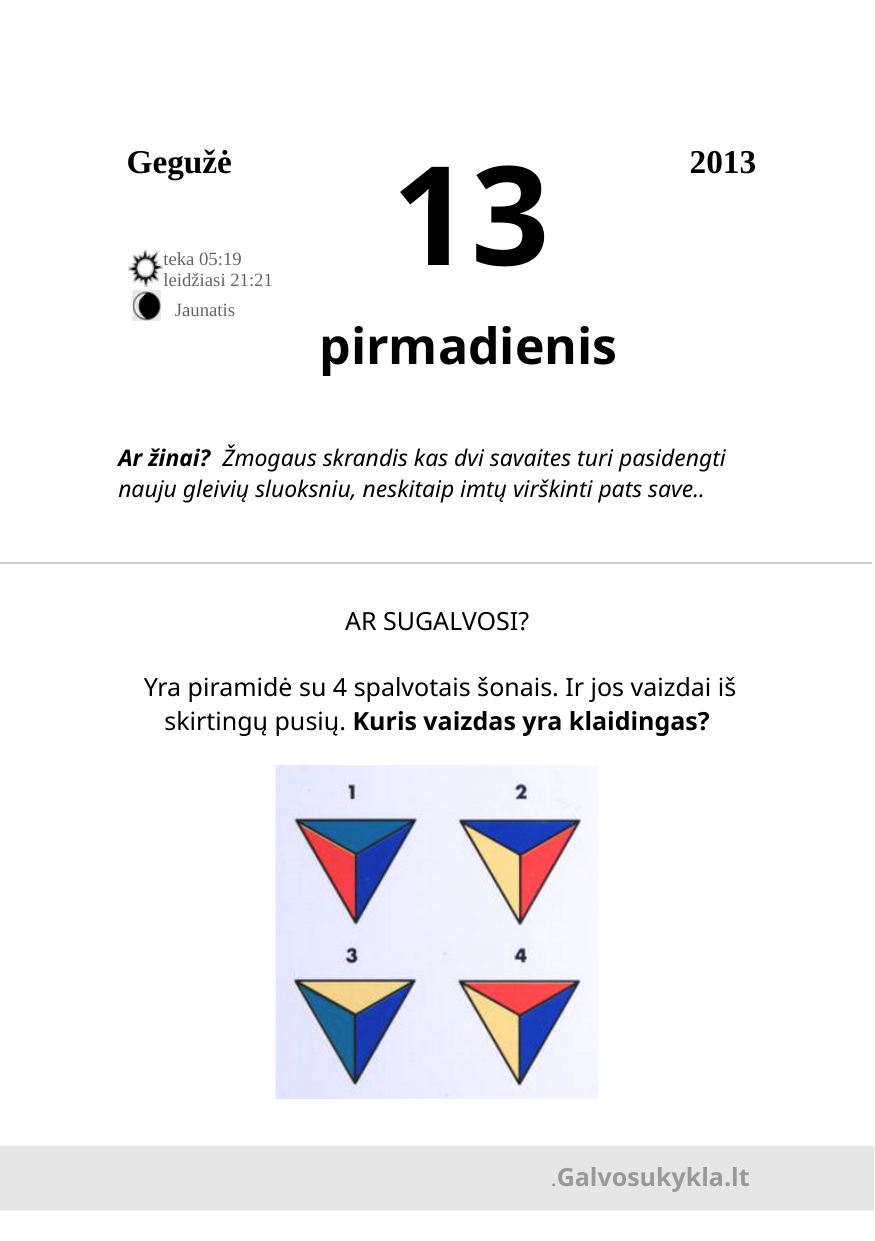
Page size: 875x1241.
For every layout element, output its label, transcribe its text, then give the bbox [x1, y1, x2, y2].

text Yra piramidė su 4 spalvotais šonais. Ir jos vaizdai iš skirtingų pusių. Kuris vaizdas yra klaidingas? [118, 669, 756, 737]
table_header 2013 [638, 118, 756, 379]
text Ar žinai? Žmogaus skrandis kas dvi savaites turi pasidengti nauju gleivių sluoksniu, neskitaip imtų virškinti pats save.. [118, 442, 756, 504]
table_header Gegužė teka 05:19 leidžiasi 21:21 [118, 118, 298, 287]
table_header 13 pirmadienis [299, 118, 638, 379]
table_header Jaunatis [118, 288, 298, 379]
text AR SUGALVOSI? [118, 604, 756, 638]
